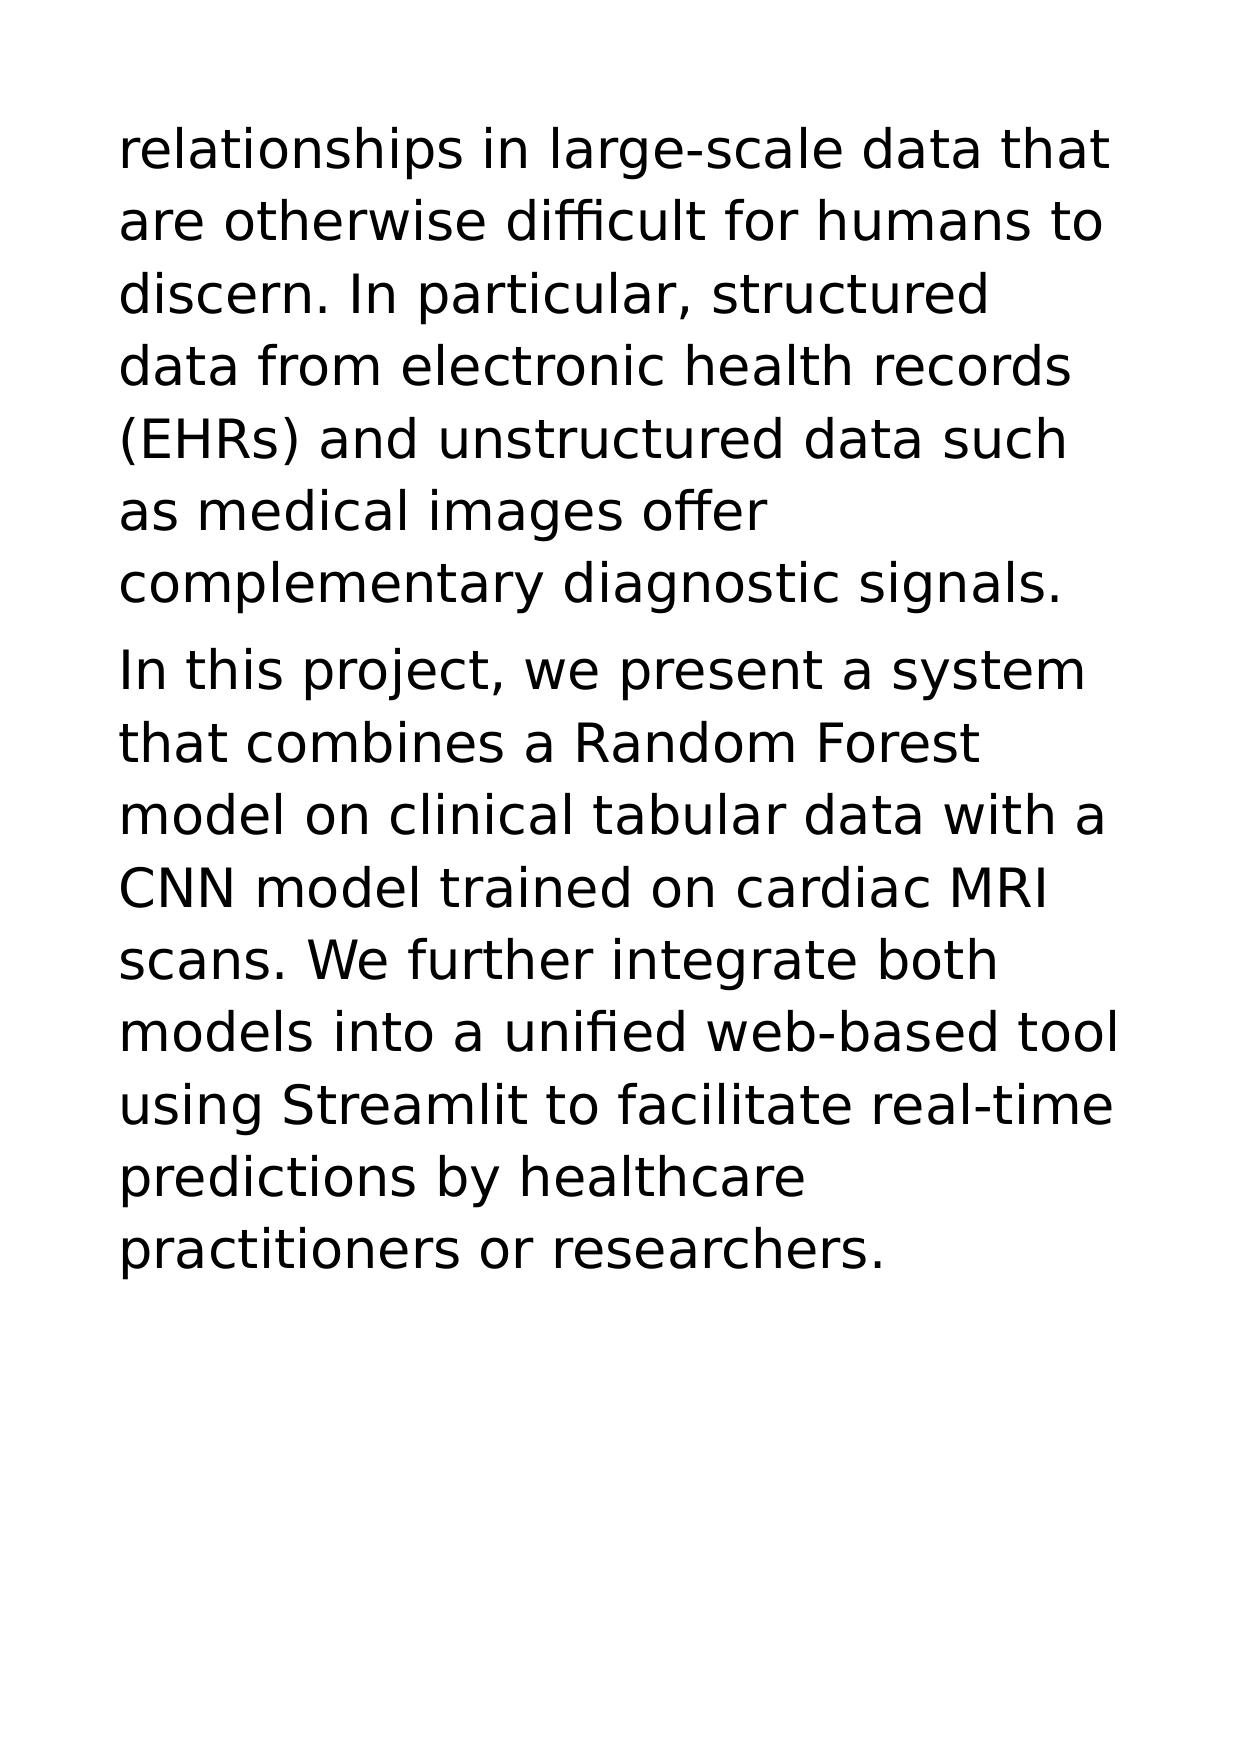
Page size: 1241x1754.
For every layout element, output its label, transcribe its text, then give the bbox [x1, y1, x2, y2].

text relationships in large-scale data that are otherwise difficult for humans to discern. In particular, structured data from electronic health records (EHRs) and unstructured data such as medical images offer complementary diagnostic signals. [118, 118, 1122, 616]
text In this project, we present a system that combines a Random Forest model on clinical tabular data with a CNN model trained on cardiac MRI scans. We further integrate both models into a unified web-based tool using Streamlit to facilitate real-time predictions by healthcare practitioners or researchers. [118, 639, 1122, 1282]
